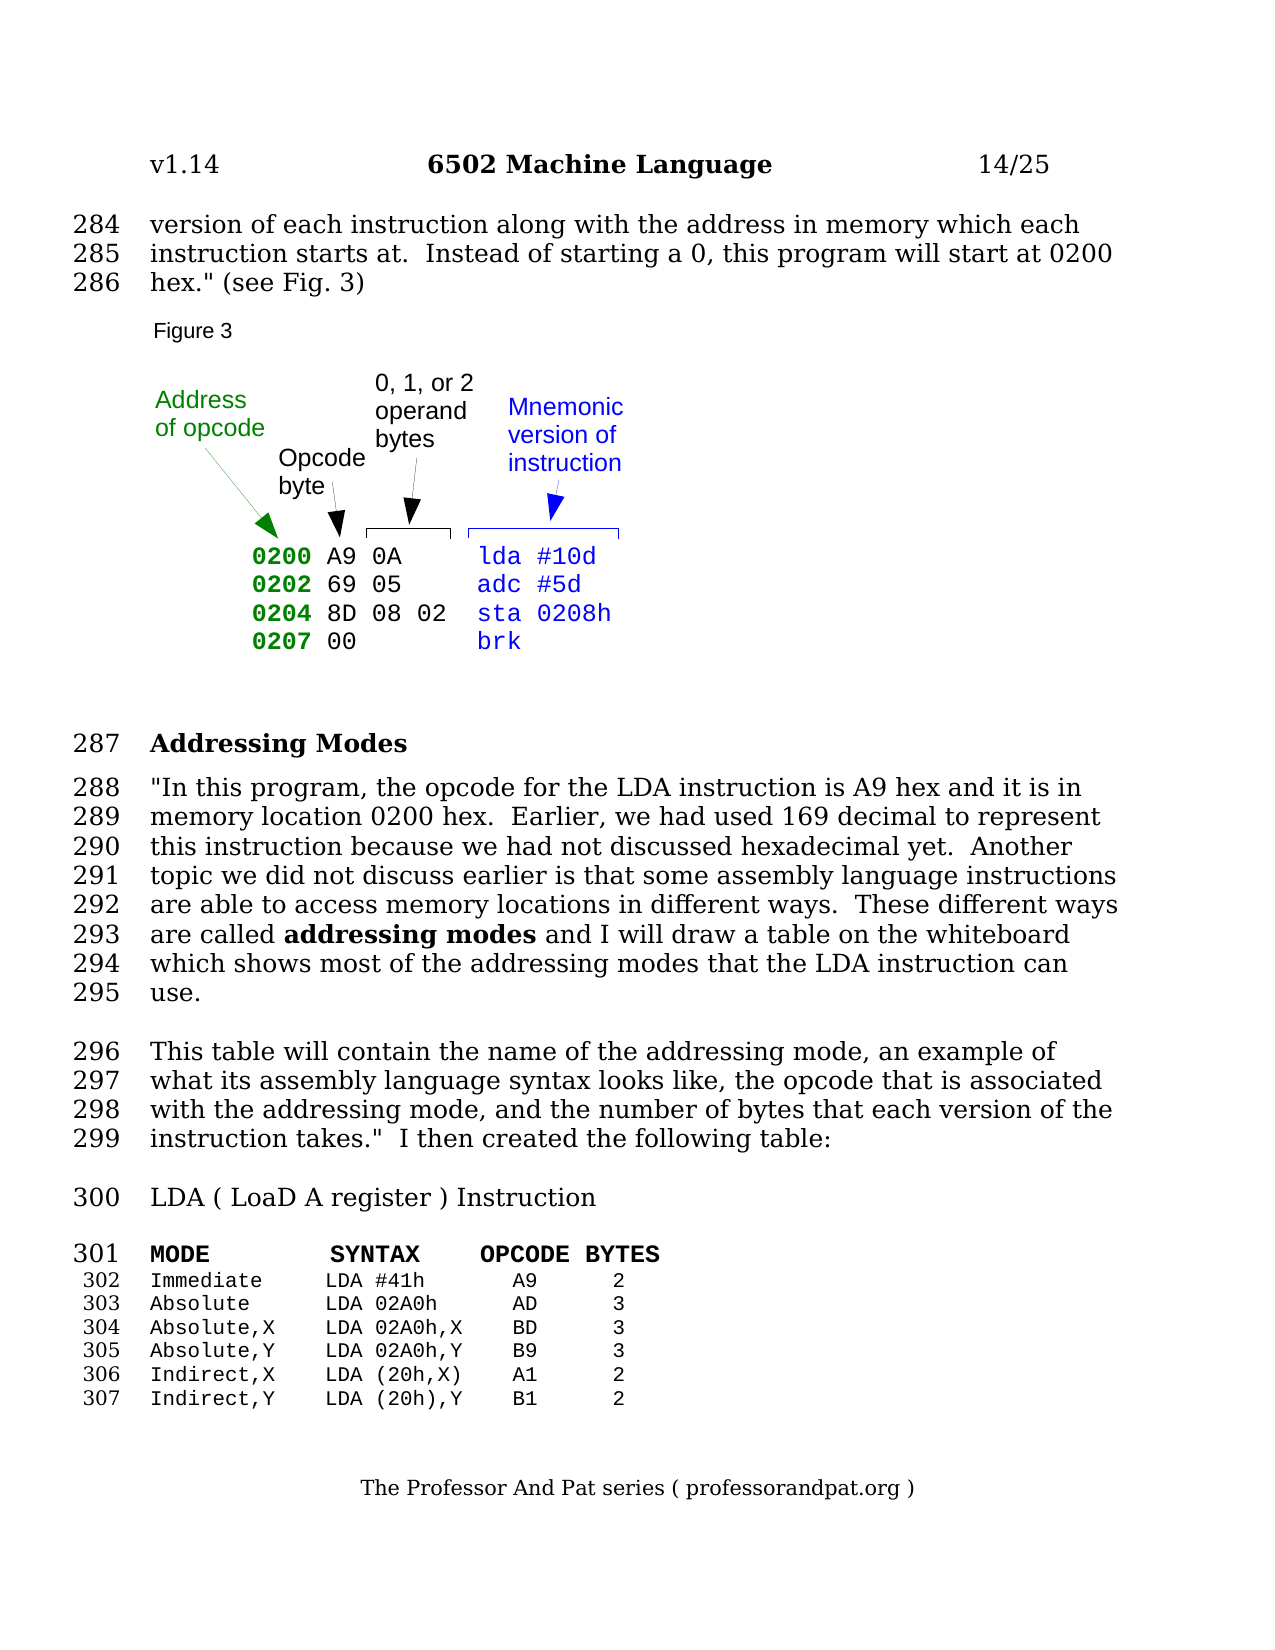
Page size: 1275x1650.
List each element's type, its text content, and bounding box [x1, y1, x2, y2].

text Absolute LDA 02A0h AD 3 [150, 1293, 1125, 1317]
subtitle Addressing Modes [150, 729, 1125, 758]
text "In this program, the opcode for the LDA instruction is A9 hex and it is in memory location 0200 hex. Earlier, we had used 169 decimal to represent this instruction because we had not discussed hexadecimal yet. Another topic we did not discuss earlier is that some assembly language instructions are able to access memory locations in different ways. These different ways are called addressing modes and I will draw a table on the whiteboard which shows most of the addressing modes that the LDA instruction can use. [150, 773, 1125, 1008]
text Absolute,Y LDA 02A0h,Y B9 3 [150, 1341, 1125, 1364]
text Indirect,Y LDA (20h),Y B1 2 [150, 1388, 1125, 1411]
text Immediate LDA #41h A9 2 [150, 1270, 1125, 1293]
text version of each instruction along with the address in memory which each instruction starts at. Instead of starting a 0, this program will start at 0200 hex." (see Fig. 3) [150, 210, 1125, 298]
text Absolute,X LDA 02A0h,X BD 3 [150, 1317, 1125, 1341]
text Indirect,X LDA (20h,X) A1 2 [150, 1364, 1125, 1388]
text This table will contain the name of the addressing mode, an example of what its assembly language syntax looks like, the opcode that is associated with the addressing mode, and the number of bytes that each version of the instruction takes." I then created the following table: [150, 1037, 1125, 1154]
text MODE SYNTAX OPCODE BYTES [150, 1242, 1125, 1270]
text LDA ( LoaD A register ) Instruction [150, 1183, 1125, 1212]
